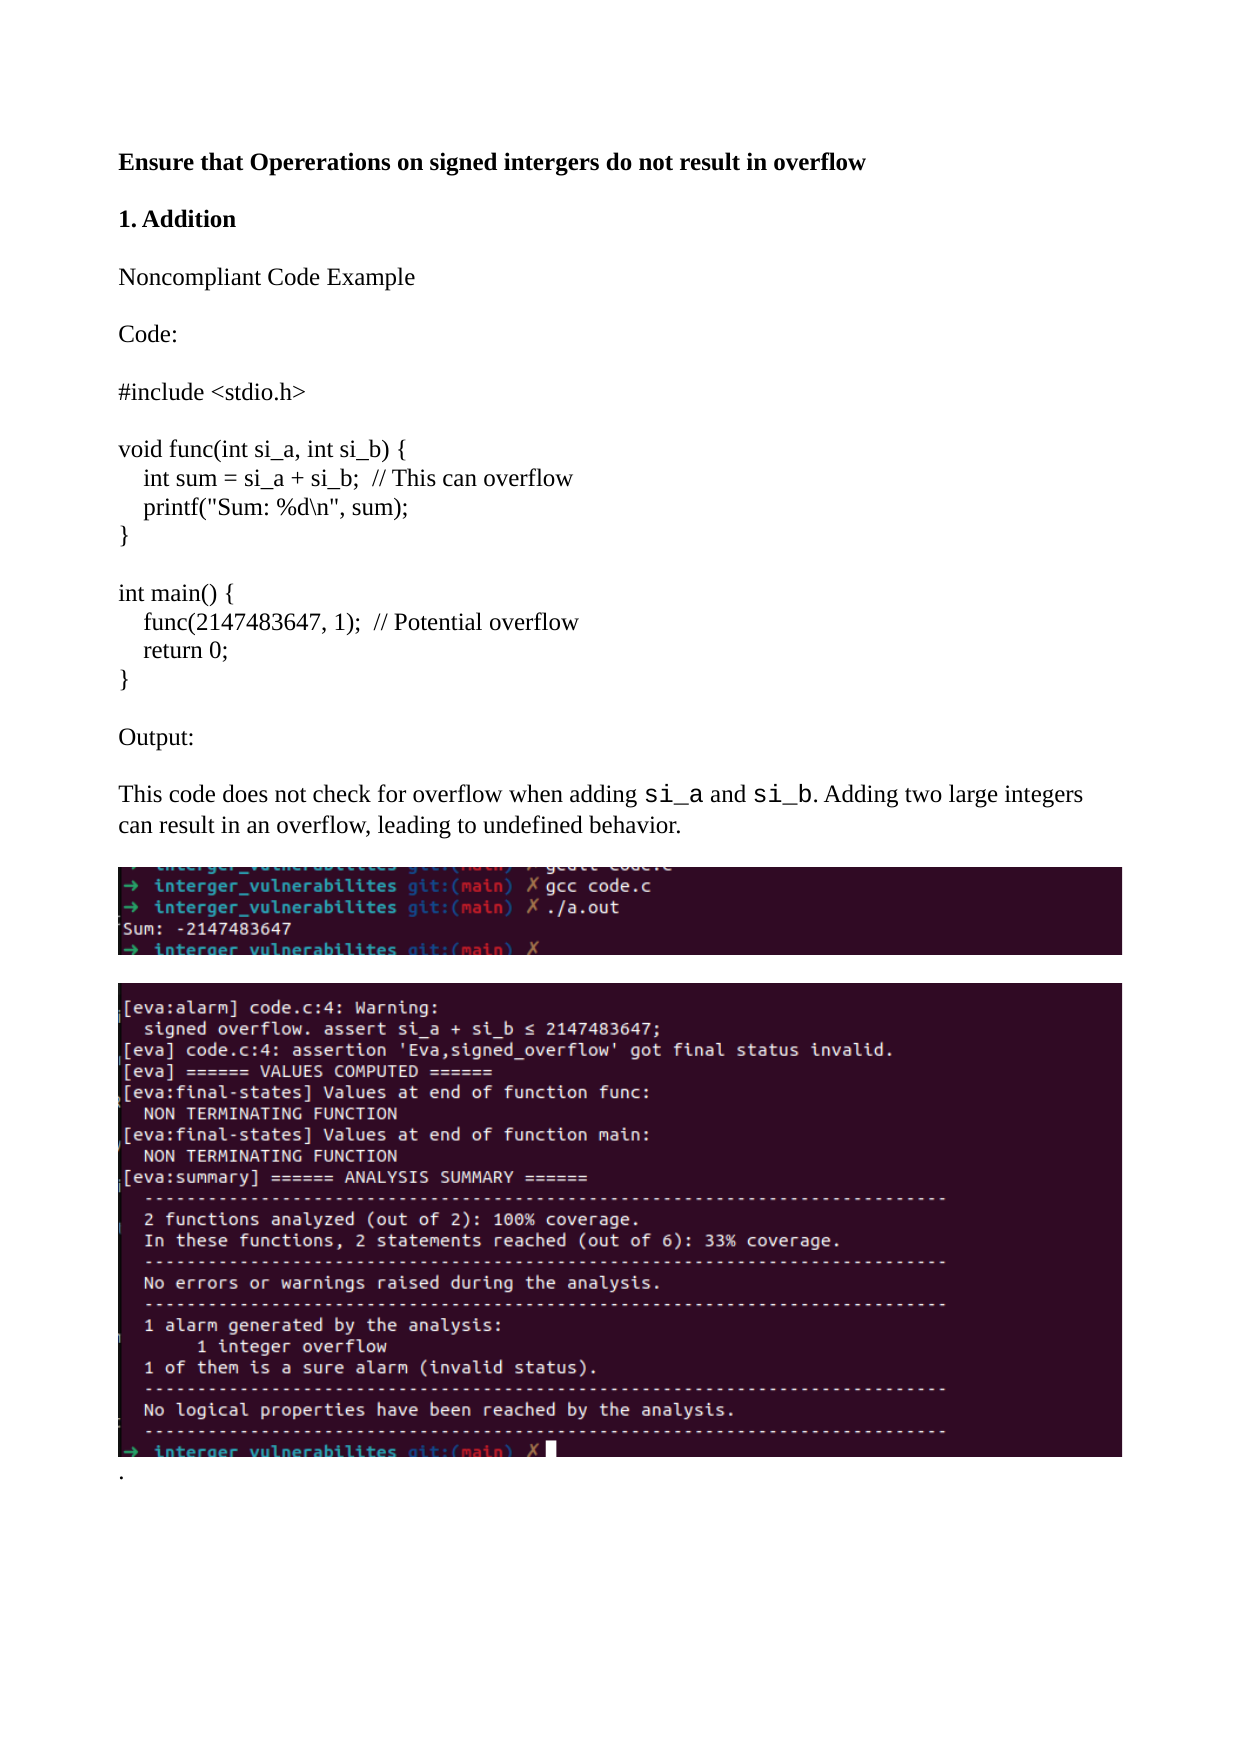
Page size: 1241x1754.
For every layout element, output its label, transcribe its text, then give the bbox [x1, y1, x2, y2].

text . [118, 1457, 1122, 1485]
text int sum = si_a + si_b; // This can overflow [118, 463, 1122, 492]
text int main() { [118, 578, 1122, 607]
text 1. Addition [118, 204, 1122, 233]
text Output: [118, 722, 1122, 751]
text This code does not check for overflow when adding si_a and si_b. Adding two large integers can result in an overflow, leading to undefined behavior. [118, 779, 1122, 839]
text #include <stdio.h> [118, 377, 1122, 406]
text Code: [118, 319, 1122, 348]
text func(2147483647, 1); // Potential overflow [118, 607, 1122, 636]
text Noncompliant Code Example [118, 262, 1122, 291]
text printf("Sum: %d\n", sum); [118, 492, 1122, 521]
text } [118, 521, 1122, 549]
picture [118, 983, 1123, 1457]
text void func(int si_a, int si_b) { [118, 434, 1122, 463]
picture [118, 867, 1123, 955]
text return 0; [118, 636, 1122, 664]
text } [118, 664, 1122, 693]
text Ensure that Opererations on signed intergers do not result in overflow [118, 147, 1122, 176]
